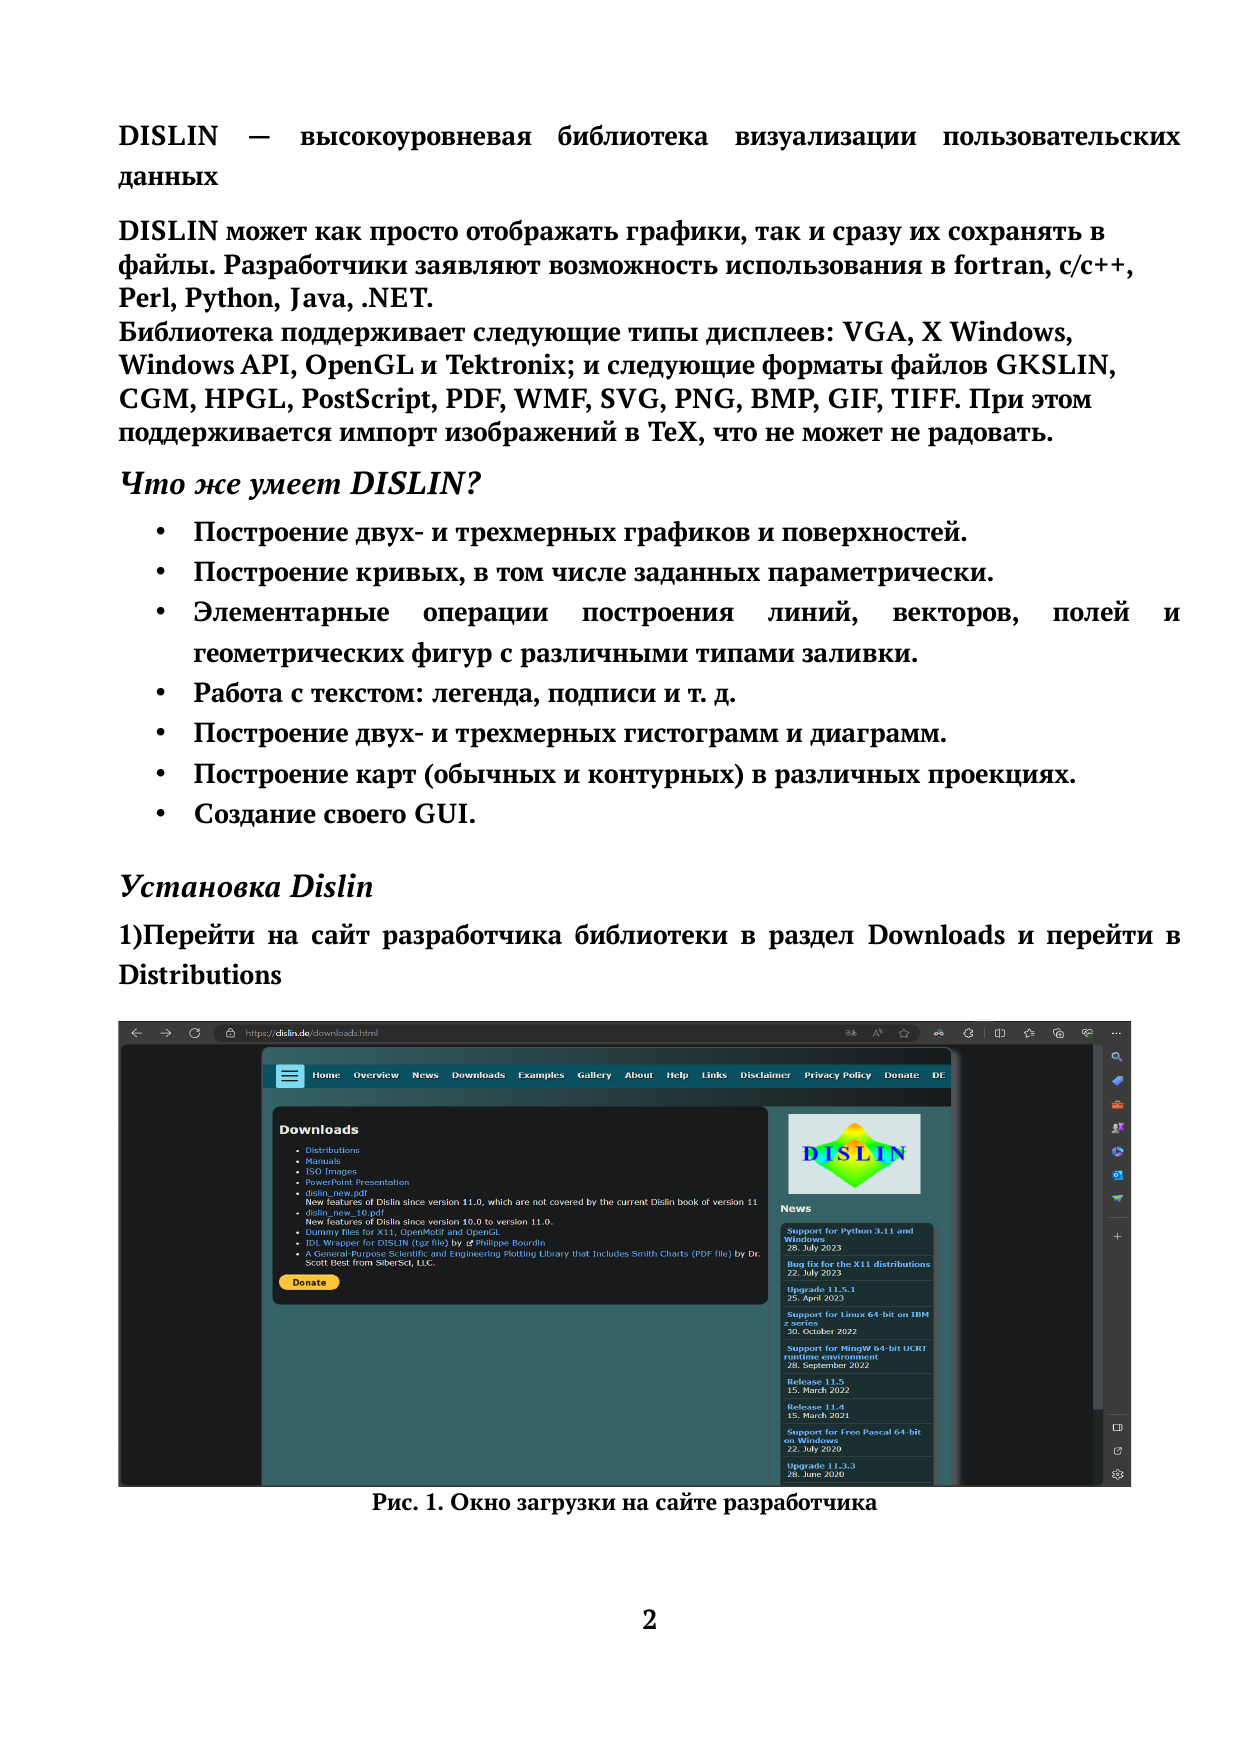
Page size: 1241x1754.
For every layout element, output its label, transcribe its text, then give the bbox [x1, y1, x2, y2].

text DISLIN — высокоуровневая библиотека визуализации пользовательских данных [118, 118, 1181, 192]
list Построение кривых, в том числе заданных параметрически. [156, 554, 1181, 588]
subtitle Что же умеет DISLIN? [118, 463, 1181, 501]
list Построение двух- и трехмерных гистограмм и диаграмм. [156, 715, 1181, 749]
text [118, 1009, 1131, 1021]
text Рис. 1. Окно загрузки на сайте разработчика [118, 1487, 1131, 1515]
list Построение двух- и трехмерных графиков и поверхностей. [156, 514, 1181, 548]
list Элементарные операции построения линий, векторов, полей и геометрических фигур с различными типами заливки. [156, 594, 1181, 668]
subtitle Установка Dislin [118, 866, 1181, 904]
picture [118, 1021, 1132, 1487]
list Создание своего GUI. [156, 796, 1181, 830]
text 1)Перейти на сайт разработчика библиотеки в раздел Downloads и перейти в Distributions [118, 917, 1181, 991]
list Работа с текстом: легенда, подписи и т. д. [156, 675, 1181, 709]
list Построение карт (обычных и контурных) в различных проекциях. [156, 756, 1181, 789]
text DISLIN может как просто отображать графики, так и сразу их сохранять в файлы. Разработчики заявляют возможность использования в fortran, c/c++, Perl, Python, Java, .NET. Библиотека поддерживает следующие типы дисплеев: VGA, X Windows, Windows API, OpenGL и Tektronix; и следующие форматы файлов GKSLIN, CGM, HPGL, PostScript, PDF, WMF, SVG, PNG, BMP, GIF, TIFF. При этом поддерживается импорт изображений в TeX, что не может не радовать. [118, 213, 1181, 448]
